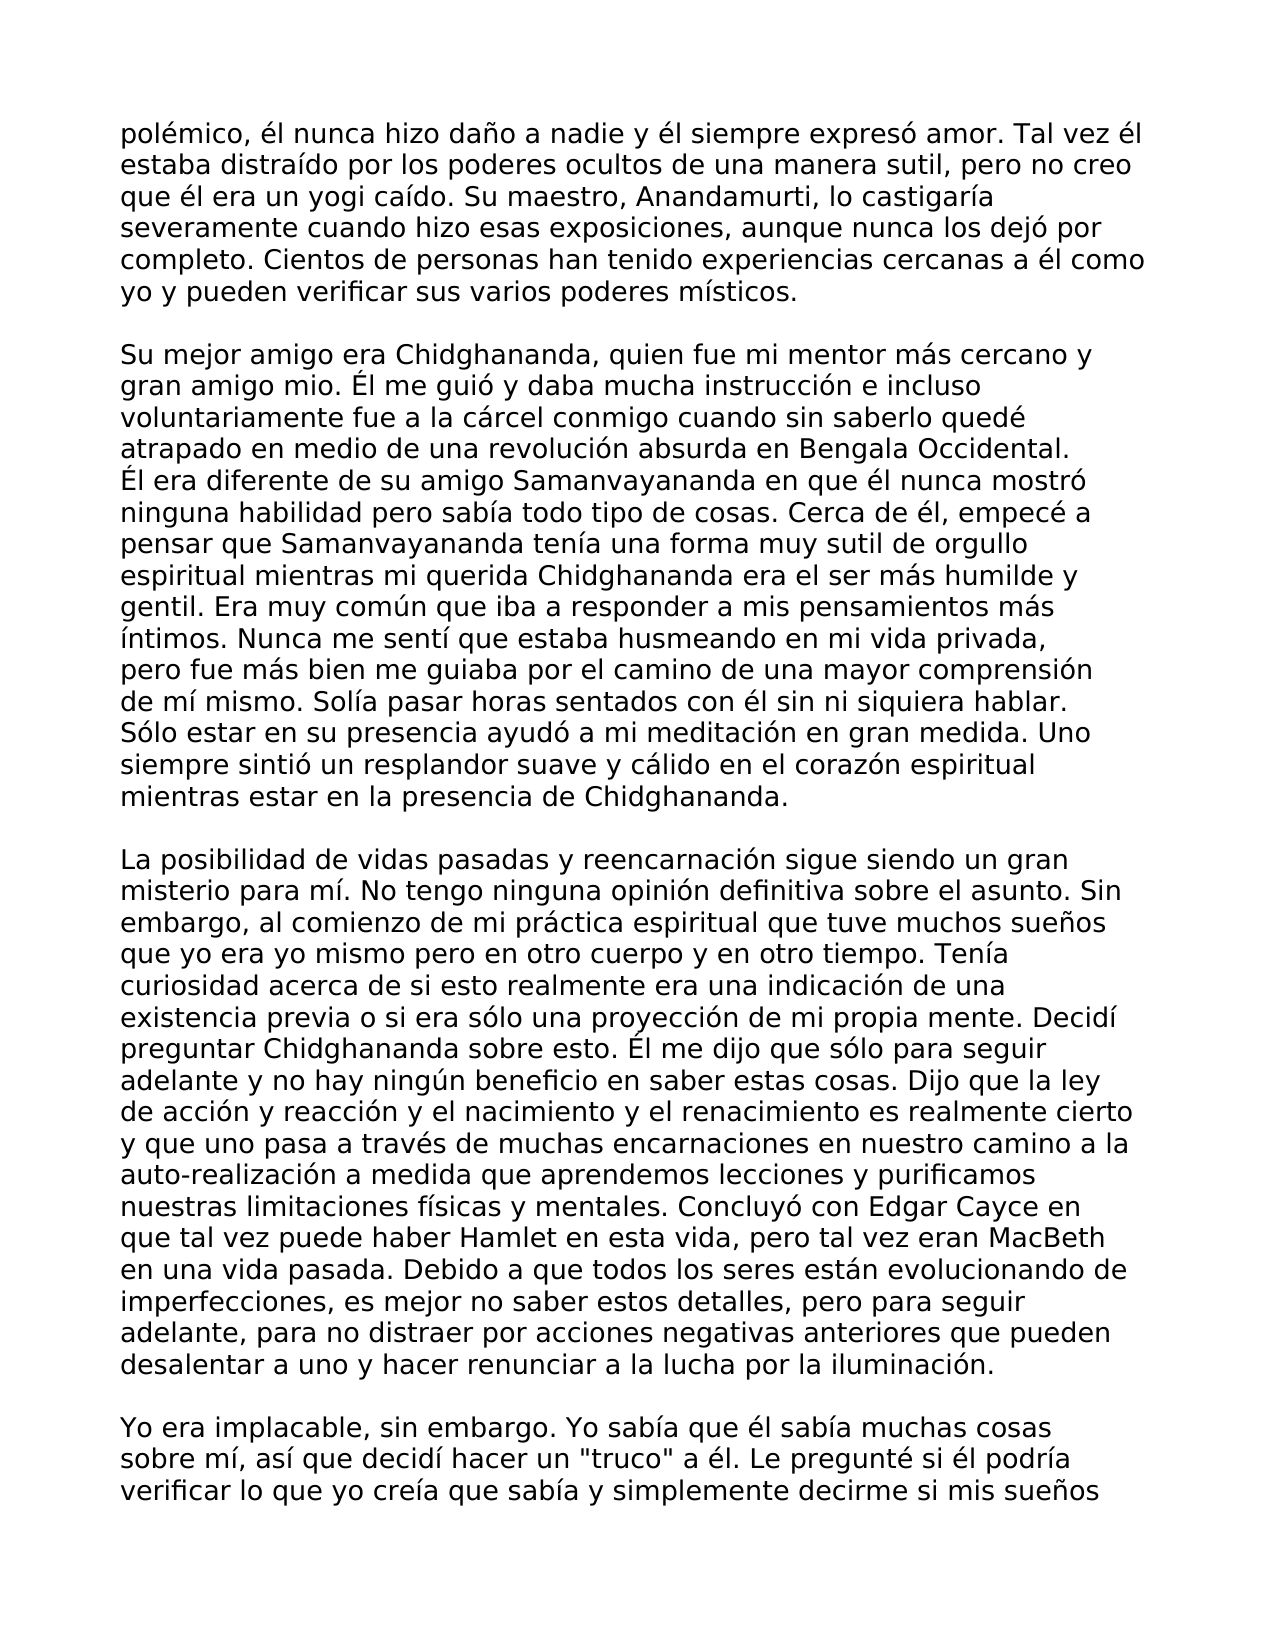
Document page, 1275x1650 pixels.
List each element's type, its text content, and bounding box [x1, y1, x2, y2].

text polémico, él nunca hizo daño a nadie y él siempre expresó amor. Tal vez él estaba distraído por los poderes ocultos de una manera sutil, pero no creo que él era un yogi caído. Su maestro, Anandamurti, lo castigaría severamente cuando hizo esas exposiciones, aunque nunca los dejó por completo. Cientos de personas han tenido experiencias cercanas a él como yo y pueden verificar sus varios poderes místicos. [120, 118, 1153, 307]
text Su mejor amigo era Chidghananda, quien fue mi mentor más cercano y gran amigo mio. Él me guió y daba mucha instrucción e incluso voluntariamente fue a la cárcel conmigo cuando sin saberlo quedé atrapado en medio de una revolución absurda en Bengala Occidental. Él era diferente de su amigo Samanvayananda en que él nunca mostró ninguna habilidad pero sabía todo tipo de cosas. Cerca de él, empecé a pensar que Samanvayananda tenía una forma muy sutil de orgullo espiritual mientras mi querida Chidghananda era el ser más humilde y gentil. Era muy común que iba a responder a mis pensamientos más íntimos. Nunca me sentí que estaba husmeando en mi vida privada, pero fue más bien me guiaba por el camino de una mayor comprensión de mí mismo. Solía pasar horas sentados con él sin ni siquiera hablar. Sólo estar en su presencia ayudó a mi meditación en gran medida. Uno siempre sintió un resplandor suave y cálido en el corazón espiritual mientras estar en la presencia de Chidghananda. [120, 339, 1096, 812]
text La posibilidad de vidas pasadas y reencarnación sigue siendo un gran misterio para mí. No tengo ninguna opinión definitiva sobre el asunto. Sin embargo, al comienzo de mi práctica espiritual que tuve muchos sueños que yo era yo mismo pero en otro cuerpo y en otro tiempo. Tenía curiosidad acerca de si esto realmente era una indicación de una existencia previa o si era sólo una proyección de mi propia mente. Decidí preguntar Chidghananda sobre esto. Él me dijo que sólo para seguir adelante y no hay ningún beneficio en saber estas cosas. Dijo que la ley de acción y reacción y el nacimiento y el renacimiento es realmente cierto y que uno pasa a través de muchas encarnaciones en nuestro camino a la auto-realización a medida que aprendemos lecciones y purificamos nuestras limitaciones físicas y mentales. Concluyó con Edgar Cayce en que tal vez puede haber Hamlet en esta vida, pero tal vez eran MacBeth en una vida pasada. Debido a que todos los seres están evolucionando de imperfecciones, es mejor no saber estos detalles, pero para seguir adelante, para no distraer por acciones negativas anteriores que pueden desalentar a uno y hacer renunciar a la lucha por la iluminación. [120, 844, 1141, 1381]
text Yo era implacable, sin embargo. Yo sabía que él sabía muchas cosas sobre mí, así que decidí hacer un "truco" a él. Le pregunté si él podría verificar lo que yo creía que sabía y simplemente decirme si mis sueños [120, 1412, 1119, 1507]
